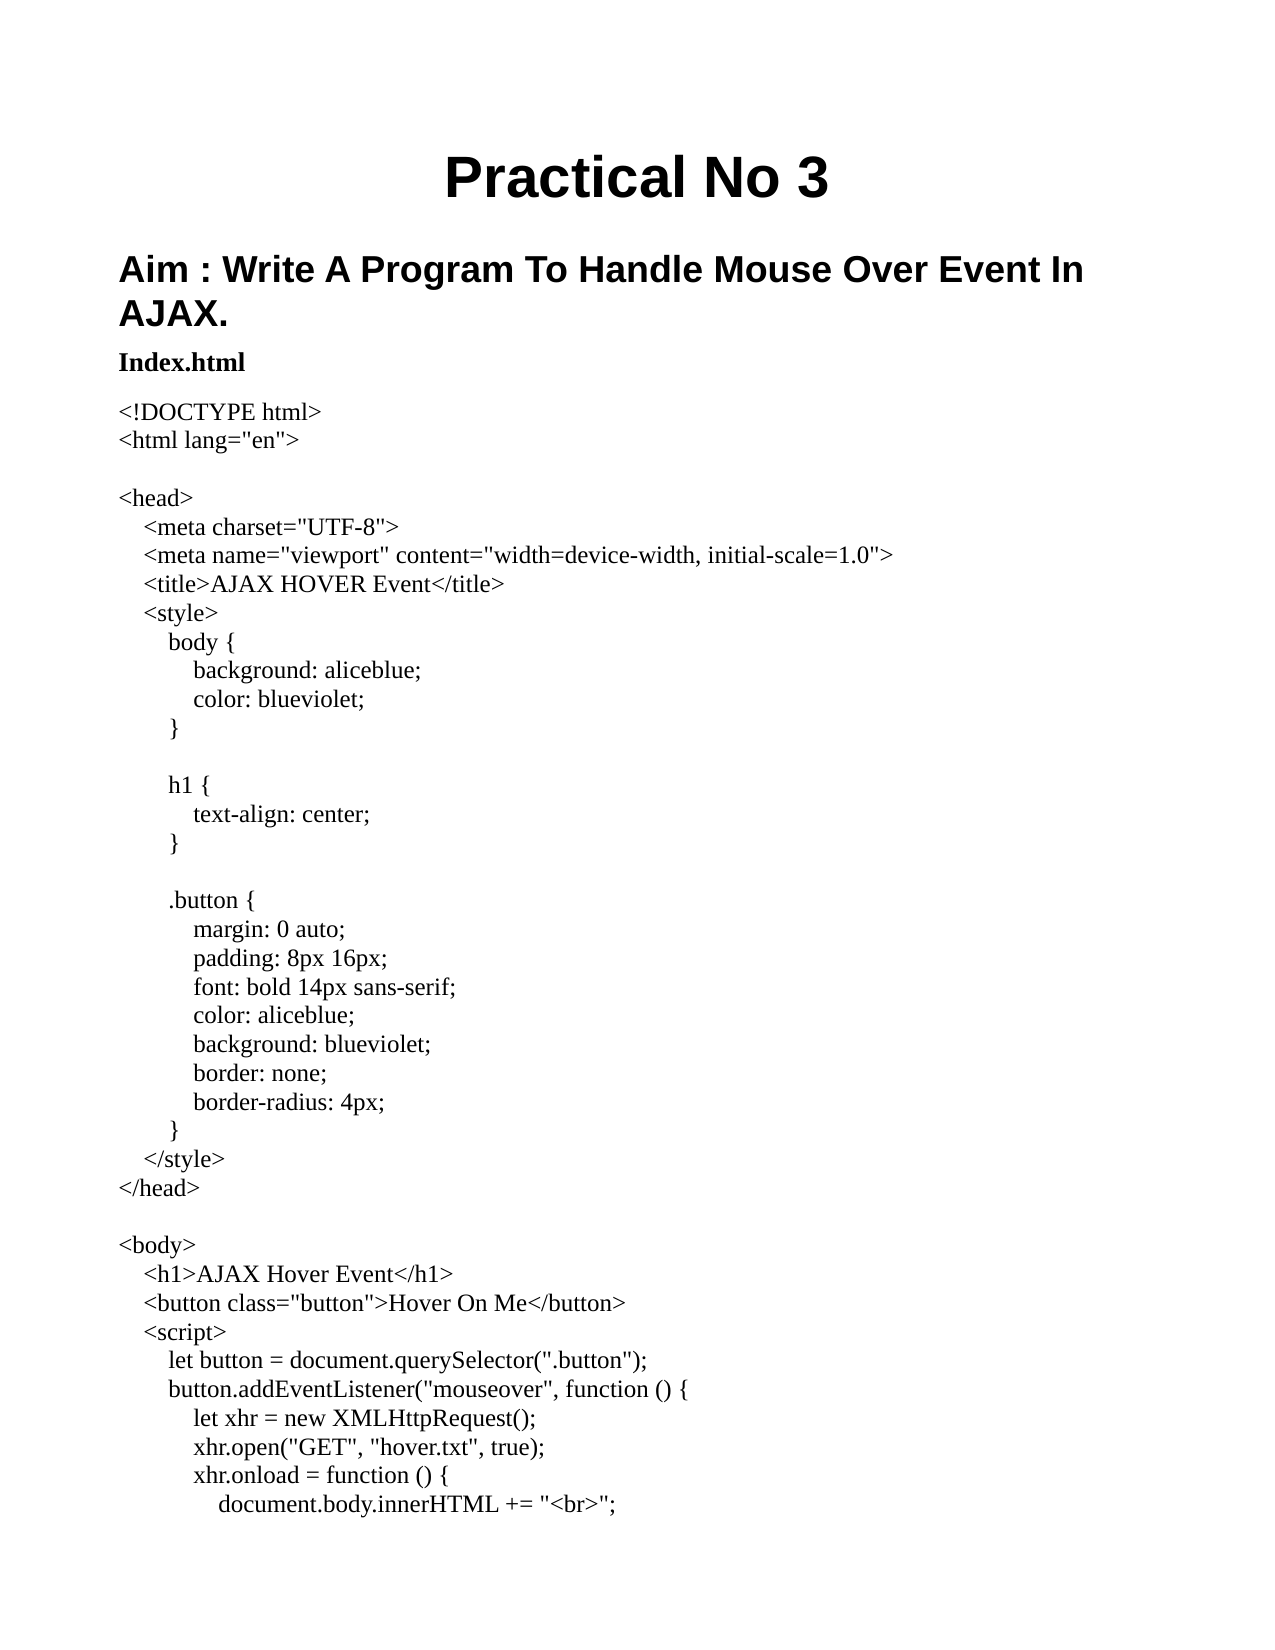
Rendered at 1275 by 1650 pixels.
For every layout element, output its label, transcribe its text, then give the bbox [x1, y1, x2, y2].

text } [118, 713, 1157, 742]
text .button { [118, 886, 1157, 914]
text <meta charset="UTF-8"> [118, 512, 1157, 541]
text <style> [118, 598, 1157, 627]
text text-align: center; [118, 799, 1157, 828]
text border-radius: 4px; [118, 1087, 1157, 1116]
text Index.html [118, 346, 1157, 378]
text body { [118, 627, 1157, 656]
text </head> [118, 1173, 1157, 1202]
subtitle Aim : Write A Program To Handle Mouse Over Event In AJAX. [118, 248, 1157, 334]
title Practical No 3 [118, 143, 1157, 210]
text <html lang="en"> [118, 426, 1157, 454]
text let button = document.querySelector(".button"); [118, 1346, 1157, 1374]
text font: bold 14px sans-serif; [118, 972, 1157, 1001]
text xhr.onload = function () { [118, 1461, 1157, 1489]
text <body> [118, 1231, 1157, 1259]
text let xhr = new XMLHttpRequest(); [118, 1403, 1157, 1432]
text color: aliceblue; [118, 1001, 1157, 1029]
text background: blueviolet; [118, 1029, 1157, 1058]
text xhr.open("GET", "hover.txt", true); [118, 1432, 1157, 1461]
text <meta name="viewport" content="width=device-width, initial-scale=1.0"> [118, 541, 1157, 569]
text <!DOCTYPE html> [118, 397, 1157, 426]
text <h1>AJAX Hover Event</h1> [118, 1259, 1157, 1288]
text <head> [118, 483, 1157, 512]
text padding: 8px 16px; [118, 943, 1157, 972]
text } [118, 828, 1157, 857]
text h1 { [118, 771, 1157, 799]
text </style> [118, 1144, 1157, 1173]
text border: none; [118, 1058, 1157, 1087]
text document.body.innerHTML += "<br>"; [118, 1489, 1157, 1518]
text <script> [118, 1317, 1157, 1346]
text <button class="button">Hover On Me</button> [118, 1288, 1157, 1317]
text button.addEventListener("mouseover", function () { [118, 1374, 1157, 1403]
text } [118, 1116, 1157, 1144]
text color: blueviolet; [118, 684, 1157, 713]
text margin: 0 auto; [118, 914, 1157, 943]
text <title>AJAX HOVER Event</title> [118, 569, 1157, 598]
text background: aliceblue; [118, 656, 1157, 684]
